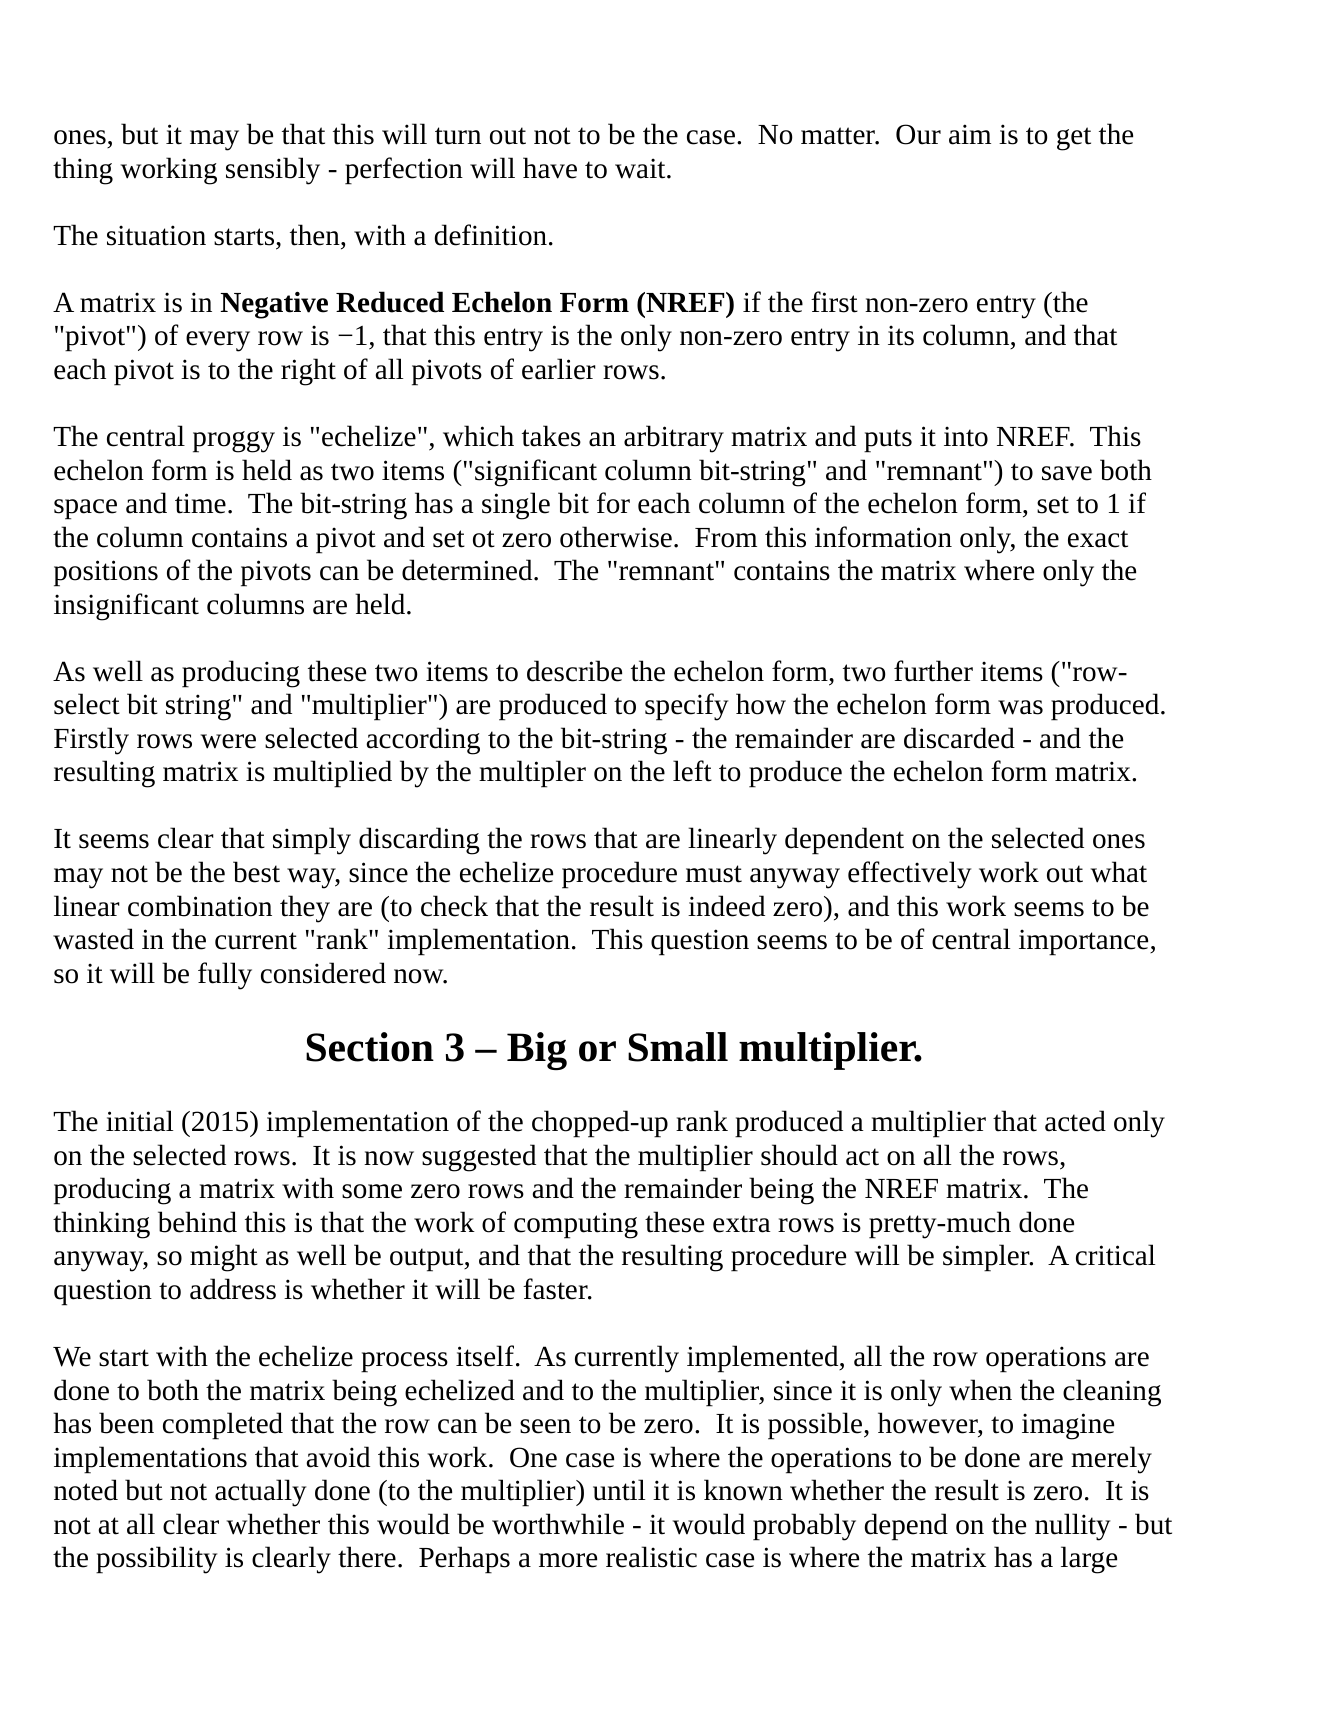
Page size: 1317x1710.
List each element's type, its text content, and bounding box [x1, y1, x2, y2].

text The situation starts, then, with a definition. [53, 218, 1174, 251]
text The initial (2015) implementation of the chopped-up rank produced a multiplier that acted only on the selected rows. It is now suggested that the multiplier should act on all the rows, producing a matrix with some zero rows and the remainder being the NREF matrix. The thinking behind this is that the work of computing these extra rows is pretty-much done anyway, so might as well be output, and that the resulting procedure will be simpler. A critical question to address is whether it will be faster. [53, 1104, 1174, 1306]
text A matrix is in Negative Reduced Echelon Form (NREF) if the first non-zero entry (the "pivot") of every row is −1, that this entry is the only non-zero entry in its column, and that each pivot is to the right of all pivots of earlier rows. [53, 285, 1174, 386]
text We start with the echelize process itself. As currently implemented, all the row operations are done to both the matrix being echelized and to the multiplier, since it is only when the cleaning has been completed that the row can be seen to be zero. It is possible, however, to imagine implementations that avoid this work. One case is where the operations to be done are merely noted but not actually done (to the multiplier) until it is known whether the result is zero. It is not at all clear whether this would be worthwhile - it would probably depend on the nullity - but the possibility is clearly there. Perhaps a more realistic case is where the matrix has a large [53, 1339, 1174, 1574]
text The central proggy is "echelize", which takes an arbitrary matrix and puts it into NREF. This echelon form is held as two items ("significant column bit-string" and "remnant") to save both space and time. The bit-string has a single bit for each column of the echelon form, set to 1 if the column contains a pivot and set ot zero otherwise. From this information only, the exact positions of the pivots can be determined. The "remnant" contains the matrix where only the insignificant columns are held. [53, 419, 1174, 620]
text Section 3 – Big or Small multiplier. [53, 1023, 1174, 1071]
text As well as producing these two items to describe the echelon form, two further items ("row-select bit string" and "multiplier") are produced to specify how the echelon form was produced. Firstly rows were selected according to the bit-string - the remainder are discarded - and the resulting matrix is multiplied by the multipler on the left to produce the echelon form matrix. [53, 654, 1174, 788]
text ones, but it may be that this will turn out not to be the case. No matter. Our aim is to get the thing working sensibly - perfection will have to wait. [53, 117, 1174, 184]
text It seems clear that simply discarding the rows that are linearly dependent on the selected ones may not be the best way, since the echelize procedure must anyway effectively work out what linear combination they are (to check that the result is indeed zero), and this work seems to be wasted in the current "rank" implementation. This question seems to be of central importance, so it will be fully considered now. [53, 822, 1174, 989]
